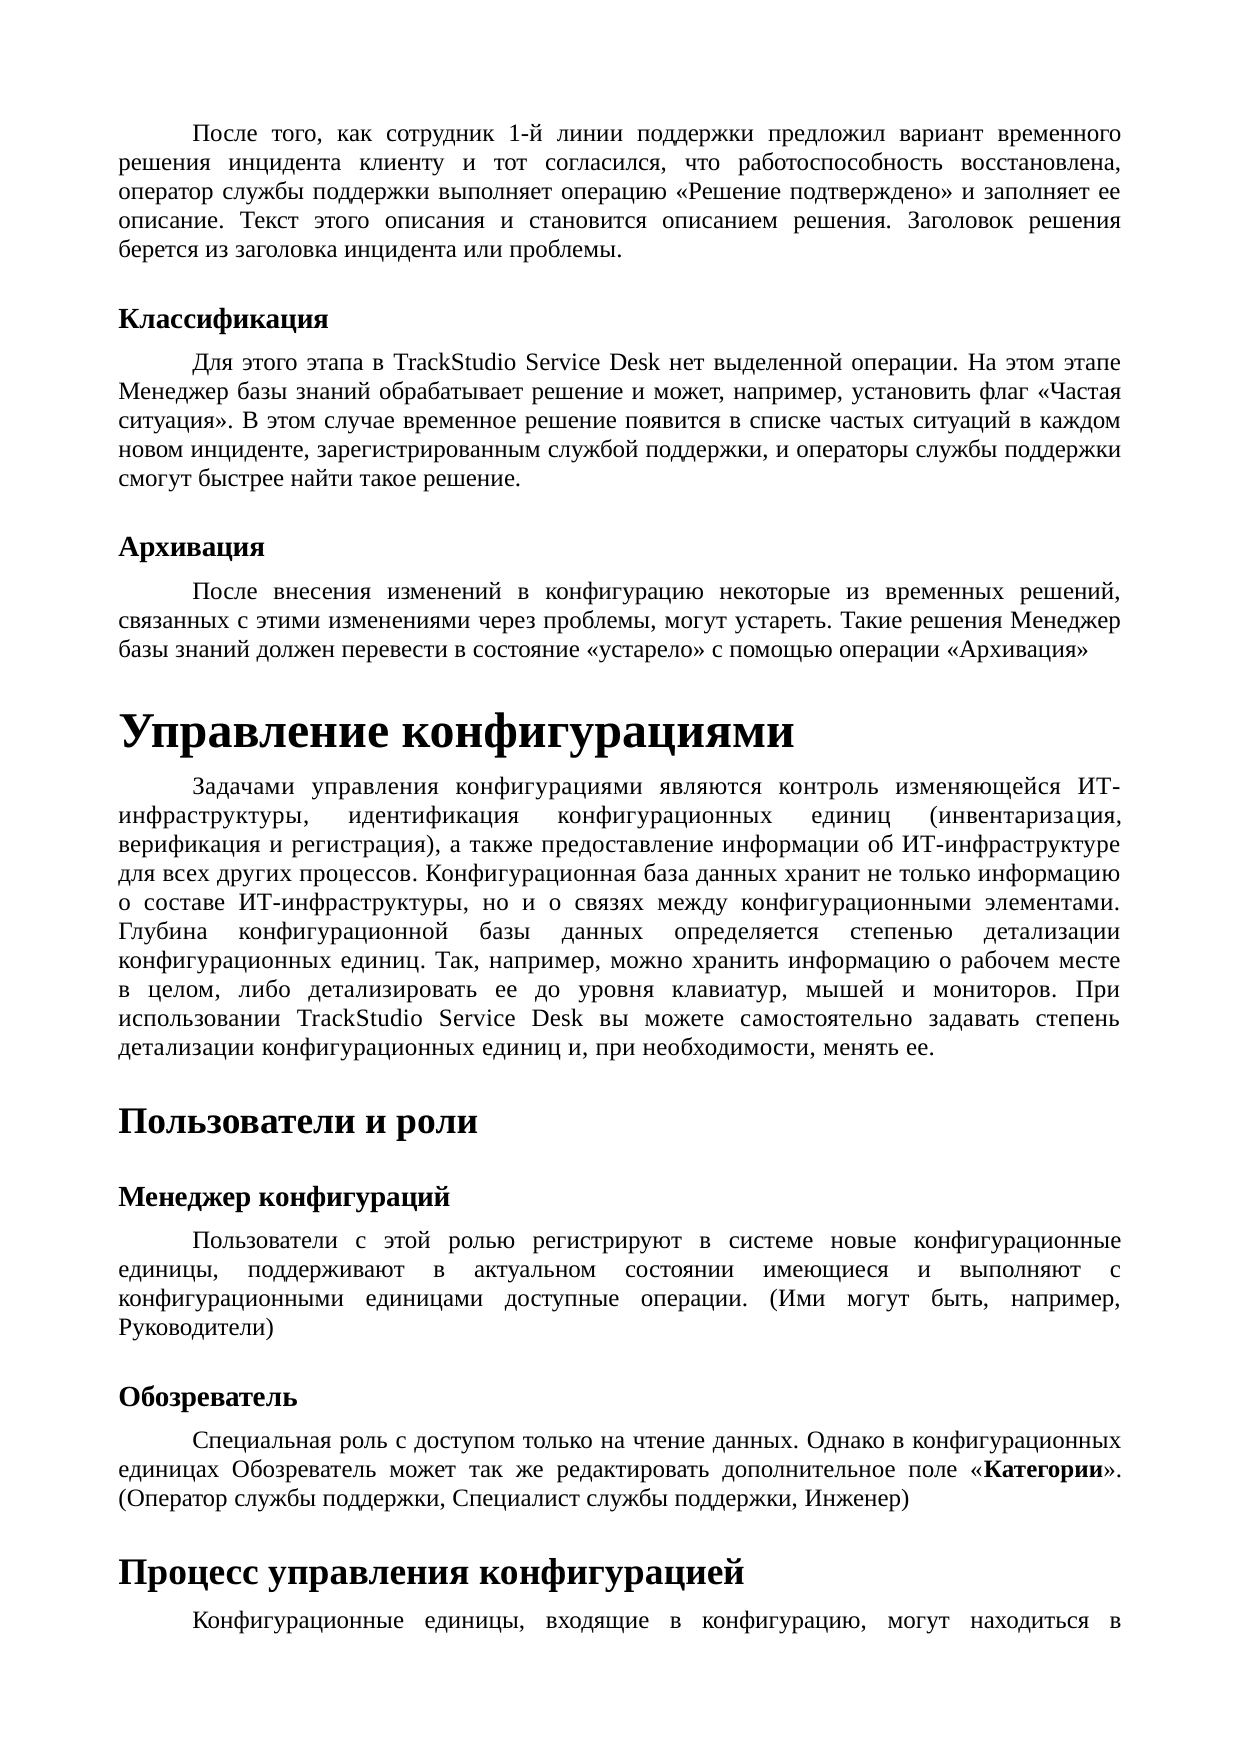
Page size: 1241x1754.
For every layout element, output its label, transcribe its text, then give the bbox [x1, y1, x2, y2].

text Задачами управления конфигурациями являются контроль изменяющейся ИТ-инфраструктуры, идентификация конфигурационных единиц (инвентаризация, верификация и регистрация), а также предоставление информации об ИТ-инфраструктуре для всех других процессов. Конфигурационная база данных хранит не только информацию о составе ИТ-инфраструктуры, но и о связях между конфигурационными элементами. Глубина конфигурационной базы данных определяется степенью детализации конфигурационных единиц. Так, например, можно хранить информацию о рабочем месте в целом, либо детализировать ее до уровня клавиатур, мышей и мониторов. При использовании TrackStudio Service Desk вы можете самостоятельно задавать степень детализации конфигурационных единиц и, при необходимости, менять ее. [118, 771, 1122, 1061]
subtitle Классификация [118, 301, 1122, 334]
subtitle Пользователи и роли [118, 1099, 1122, 1142]
text Специальная роль с доступом только на чтение данных. Однако в конфигурационных единицах Обозреватель может так же редактировать дополнительное поле «Категории». (Оператор службы поддержки, Специалист службы поддержки, Инженер) [118, 1425, 1122, 1512]
text После того, как сотрудник 1-й линии поддержки предложил вариант временного решения инцидента клиенту и тот согласился, что работоспособность восстановлена, оператор службы поддержки выполняет операцию «Решение подтверждено» и заполняет ее описание. Текст этого описания и становится описанием решения. Заголовок решения берется из заголовка инцидента или проблемы. [118, 118, 1122, 263]
text Для этого этапа в TrackStudio Service Desk нет выделенной операции. На этом этапе Менеджер базы знаний обрабатывает решение и может, например, установить флаг «Частая ситуация». В этом случае временное решение появится в списке частых ситуаций в каждом новом инциденте, зарегистрированным службой поддержки, и операторы службы поддержки смогут быстрее найти такое решение. [118, 347, 1122, 492]
subtitle Менеджер конфигураций [118, 1179, 1122, 1213]
subtitle Обозреватель [118, 1379, 1122, 1412]
text После внесения изменений в конфигурацию некоторые из временных решений, связанных с этими изменениями через проблемы, могут устареть. Такие решения Менеджер базы знаний должен перевести в состояние «устарело» с помощью операции «Архивация» [118, 576, 1122, 663]
subtitle Управление конфигурациями [118, 701, 1122, 758]
subtitle Процесс управления конфигурацией [118, 1549, 1122, 1592]
subtitle Архивация [118, 530, 1122, 563]
text Конфигурационные единицы, входящие в конфигурацию, могут находиться в [118, 1605, 1122, 1634]
text Пользователи с этой ролью регистрируют в системе новые конфигурационные единицы, поддерживают в актуальном состоянии имеющиеся и выполняют с конфигурационными единицами доступные операции. (Ими могут быть, например, Руководители) [118, 1225, 1122, 1341]
